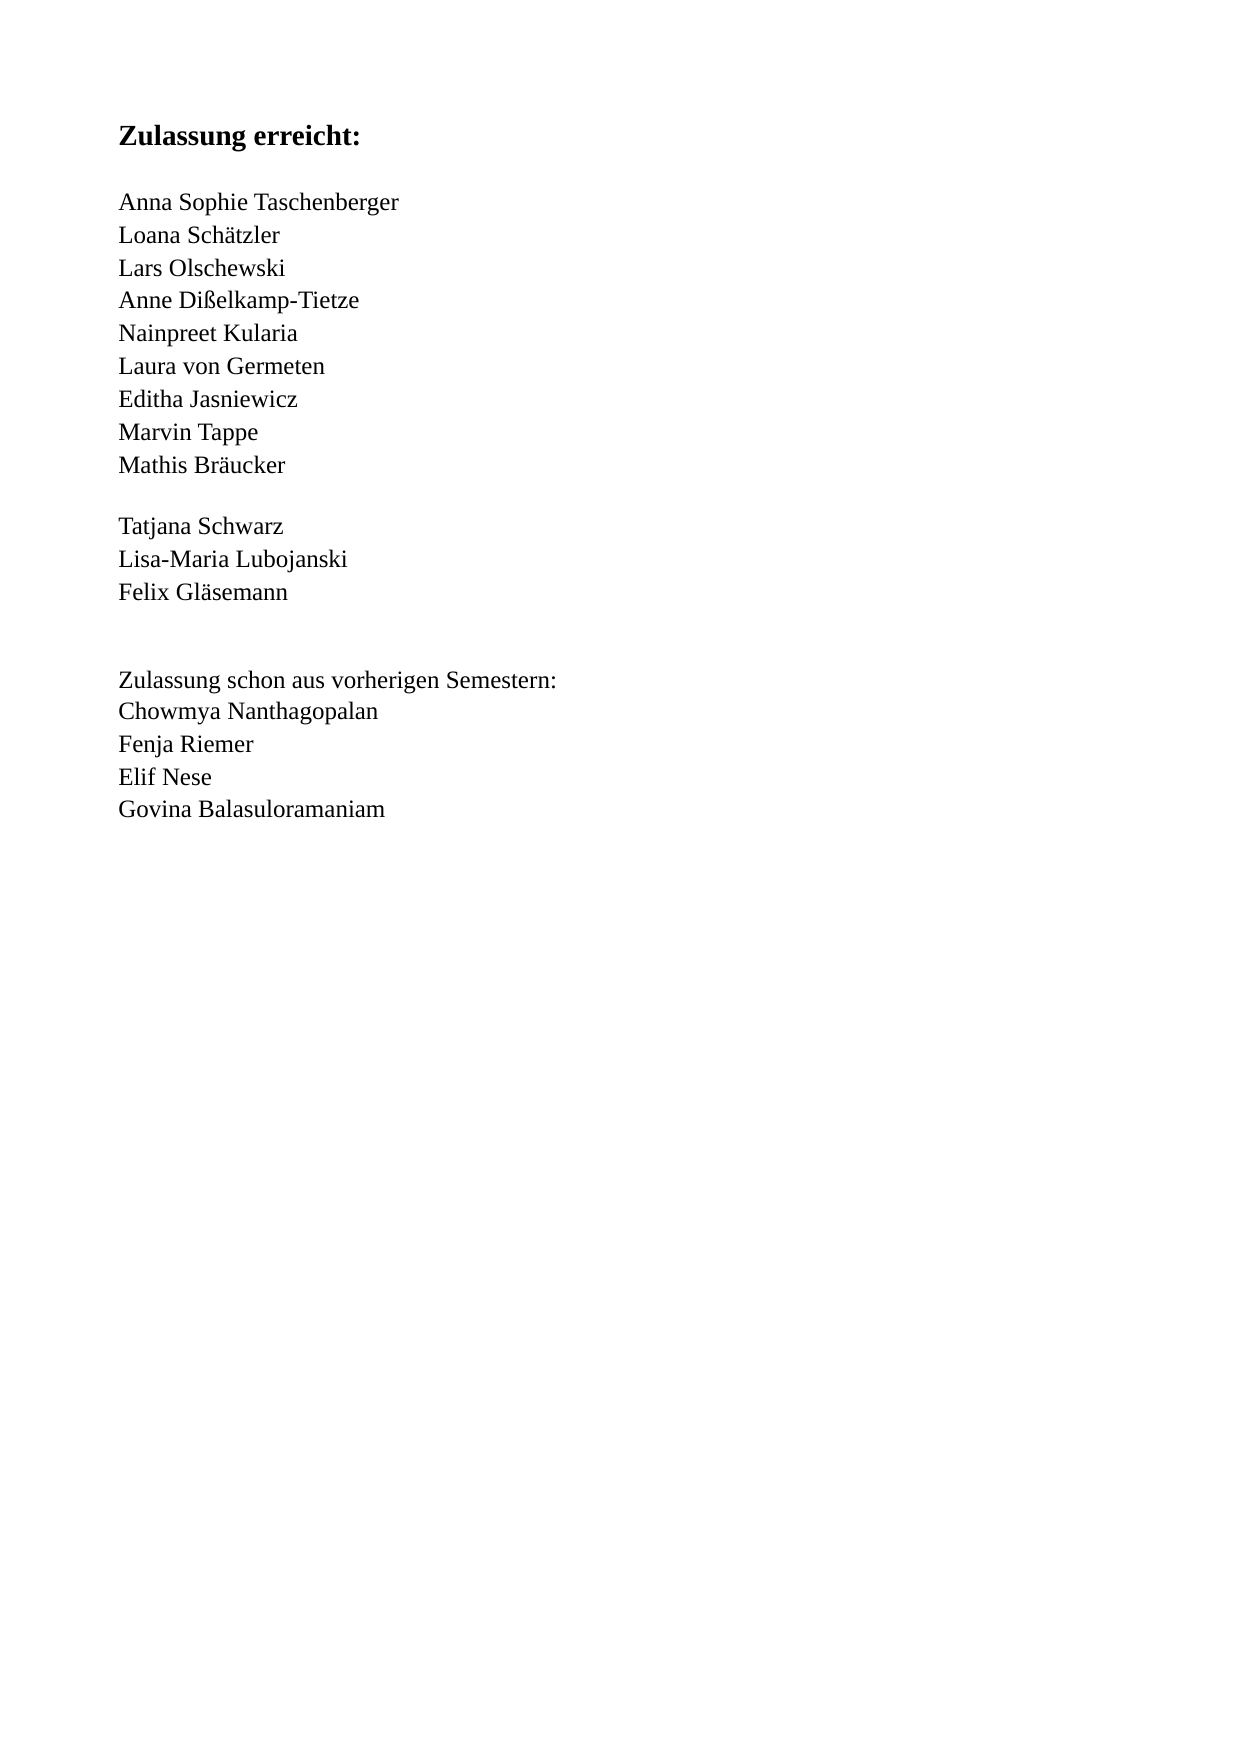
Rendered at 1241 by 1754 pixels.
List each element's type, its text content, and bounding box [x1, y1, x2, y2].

table_cell Felix Gläsemann [118, 575, 468, 608]
table_cell Loana Schätzler [118, 218, 468, 251]
table_header Chowmya Nanthagopalan [118, 694, 468, 727]
text Zulassung schon aus vorherigen Semestern: [118, 665, 1122, 694]
table_cell Laura von Germeten [118, 349, 468, 382]
table_cell Elif Nese [118, 760, 468, 792]
table_cell Fenja Riemer [118, 727, 468, 759]
table_cell Govina Balasuloramaniam [118, 793, 468, 825]
table_cell Lisa-Maria Lubojanski [118, 542, 468, 575]
table_cell Editha Jasniewicz [118, 382, 468, 415]
table_cell Mathis Bräucker [118, 448, 468, 481]
table_header Anna Sophie Taschenberger [118, 185, 468, 218]
table_cell Marvin Tappe [118, 415, 468, 448]
table_cell Nainpreet Kularia [118, 316, 468, 349]
table_cell Lars Olschewski [118, 251, 468, 284]
text Zulassung erreicht: [118, 118, 1122, 152]
table_header Tatjana Schwarz [118, 509, 468, 542]
table_cell Anne Dißelkamp-Tietze [118, 284, 468, 316]
